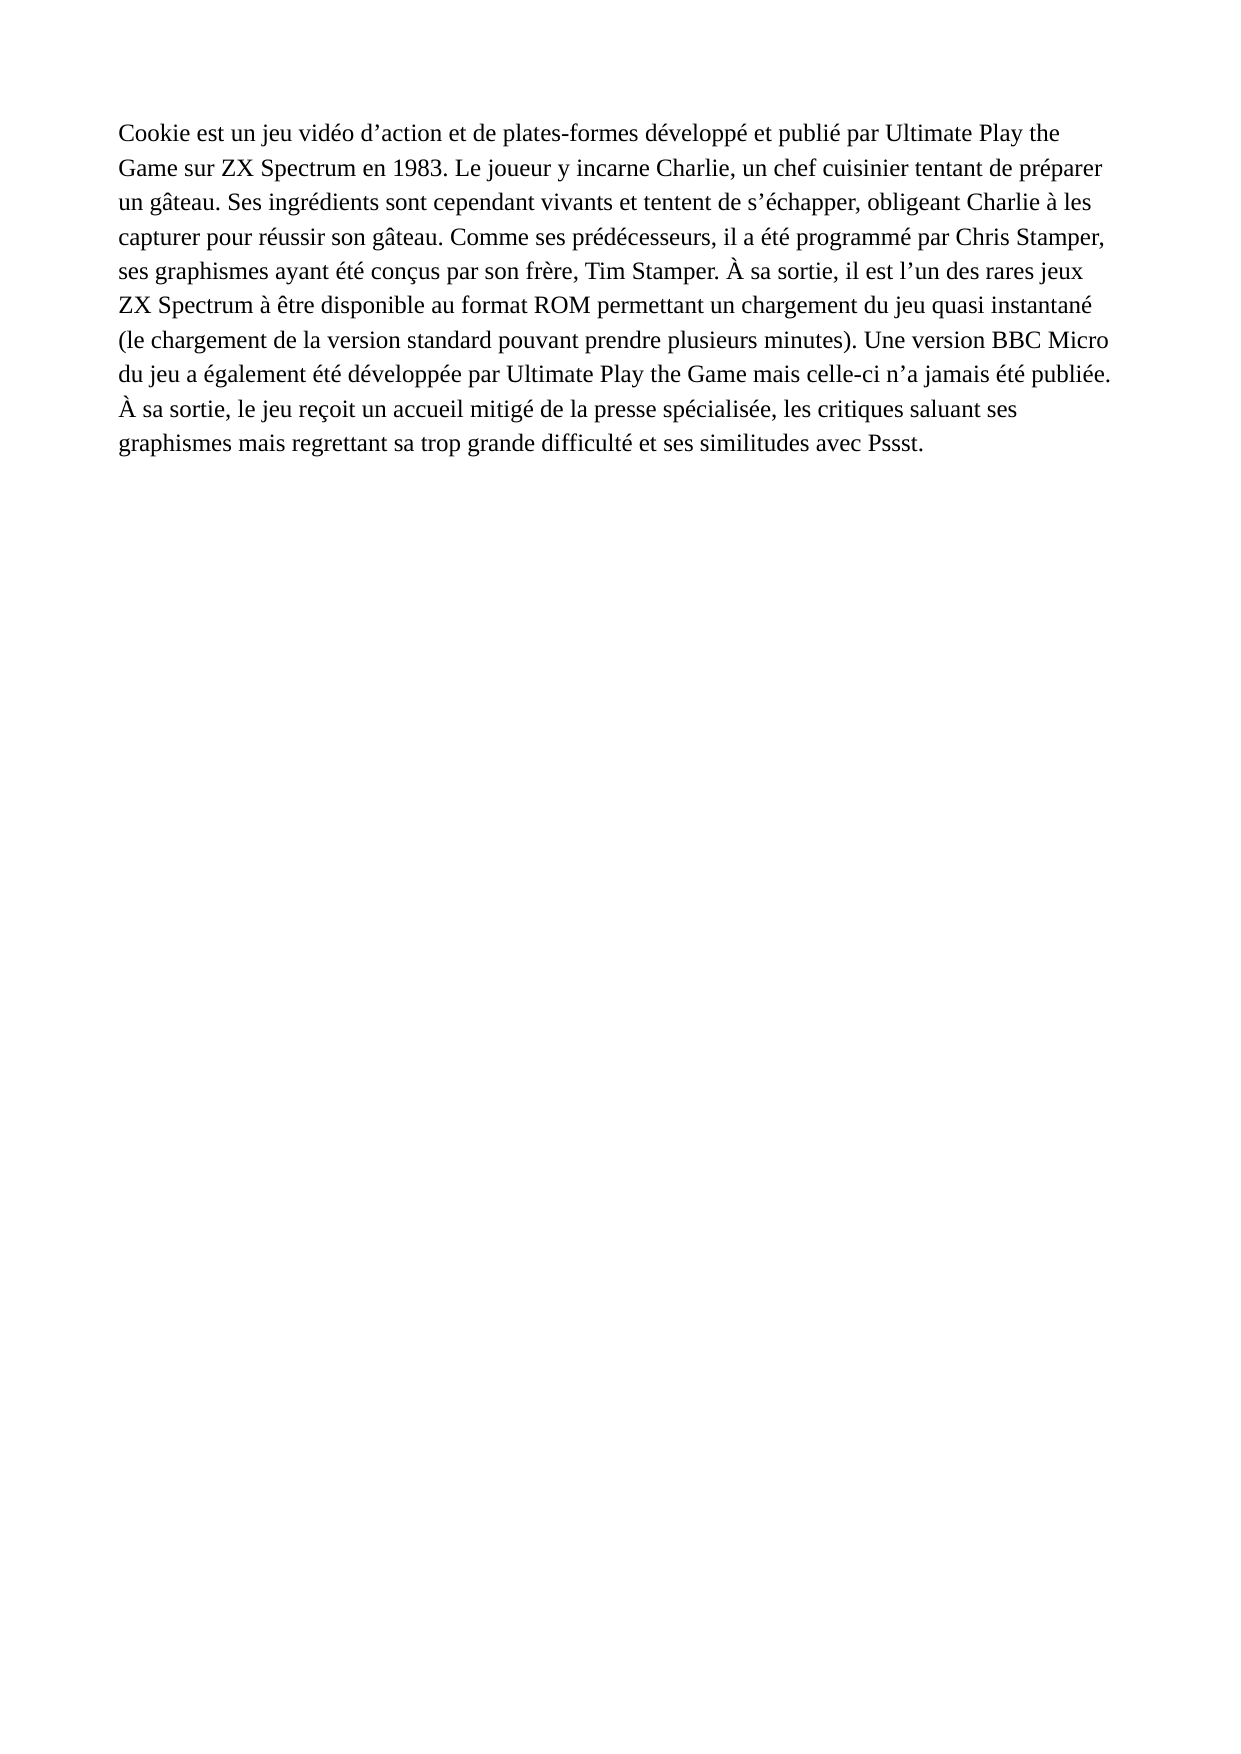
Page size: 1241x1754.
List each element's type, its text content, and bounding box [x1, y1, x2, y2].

text Cookie est un jeu vidéo d’action et de plates-formes développé et publié par Ultimate Play the Game sur ZX Spectrum en 1983. Le joueur y incarne Charlie, un chef cuisinier tentant de préparer un gâteau. Ses ingrédients sont cependant vivants et tentent de s’échapper, obligeant Charlie à les capturer pour réussir son gâteau. Comme ses prédécesseurs, il a été programmé par Chris Stamper, ses graphismes ayant été conçus par son frère, Tim Stamper. À sa sortie, il est l’un des rares jeux ZX Spectrum à être disponible au format ROM permettant un chargement du jeu quasi instantané (le chargement de la version standard pouvant prendre plusieurs minutes). Une version BBC Micro du jeu a également été développée par Ultimate Play the Game mais celle-ci n’a jamais été publiée. À sa sortie, le jeu reçoit un accueil mitigé de la presse spécialisée, les critiques saluant ses graphismes mais regrettant sa trop grande difficulté et ses similitudes avec Pssst. [118, 118, 1122, 457]
